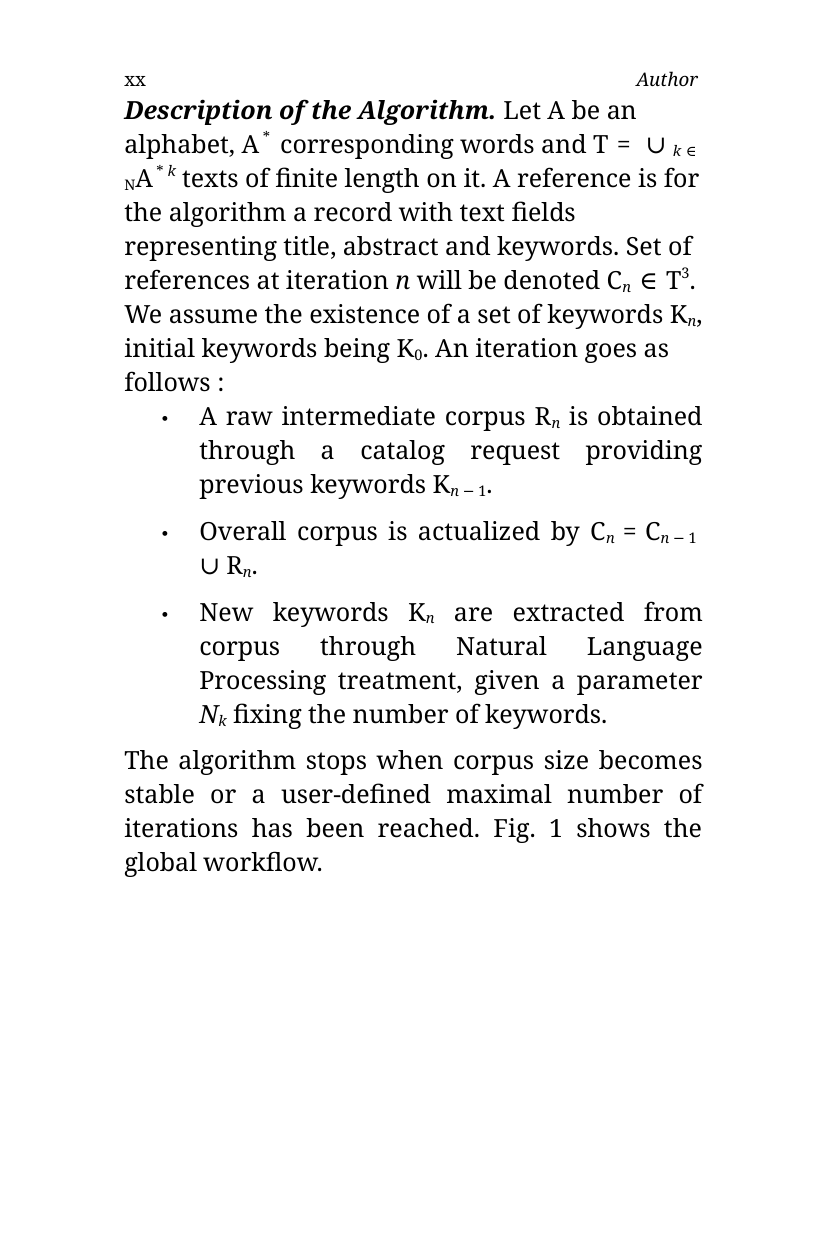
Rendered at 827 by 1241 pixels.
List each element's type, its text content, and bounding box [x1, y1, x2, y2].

list Overall corpus is actualized by Cn = Cn − 1 ∪ Rn. [162, 513, 703, 582]
list A raw intermediate corpus Rn is obtained through a catalog request providing previous keywords Kn − 1. [162, 399, 703, 501]
text Description of the Algorithm. Let A be an alphabet, A * corresponding words and T = ∪ k ∈ NA * k texts of finite length on it. A reference is for the algorithm a record with text fields representing title, abstract and keywords. Set of references at iteration n will be denoted Cn ∈ T3. We assume the existence of a set of keywords Kn, initial keywords being K0. An iteration goes as follows : [124, 92, 703, 399]
text The algorithm stops when corpus size becomes stable or a user-defined maximal number of iterations has been reached. Fig. 1 shows the global workflow. [124, 743, 703, 879]
list New keywords Kn are extracted from corpus through Natural Language Processing treatment, given a parameter Nk fixing the number of keywords. [162, 594, 703, 730]
